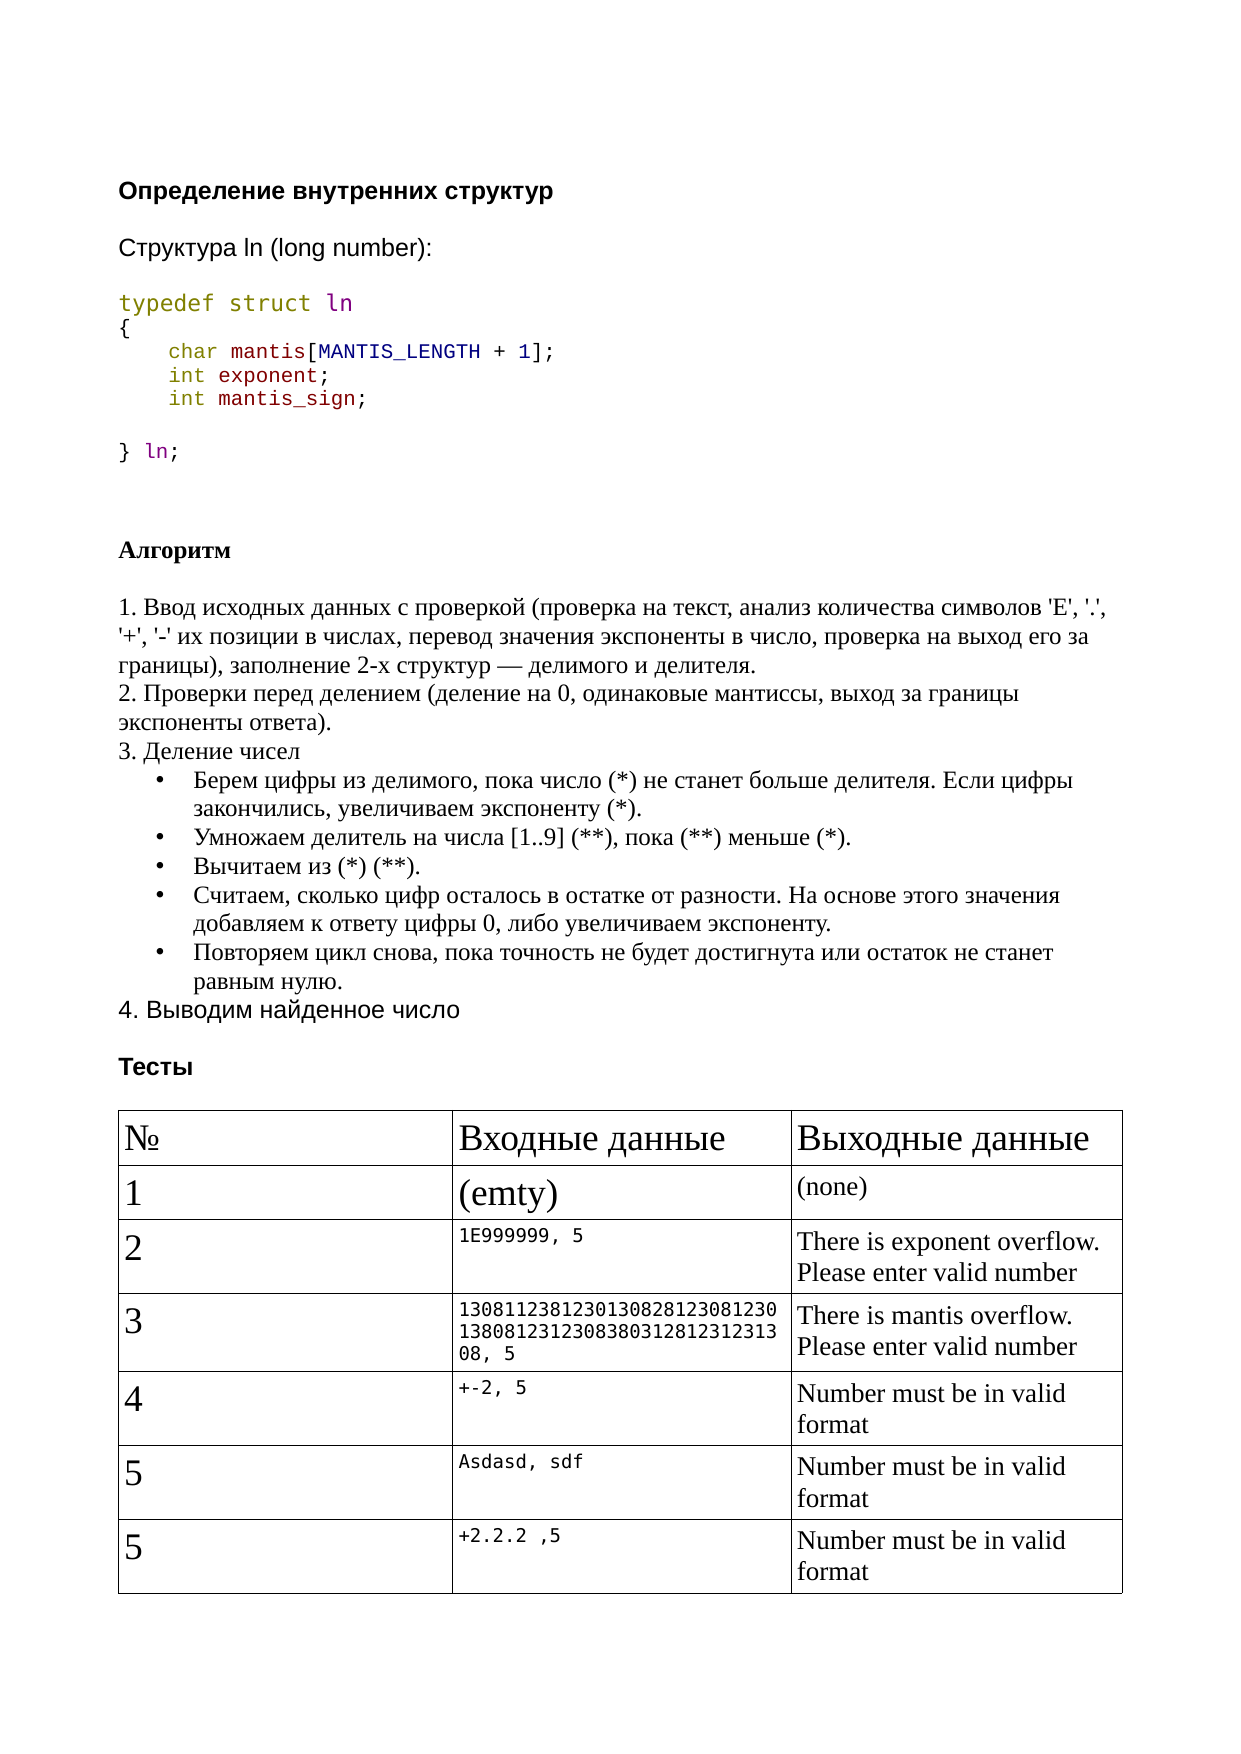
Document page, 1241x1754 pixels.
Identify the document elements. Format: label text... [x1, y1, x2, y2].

table_cell There is mantis overflow. Please enter valid number [792, 1294, 1122, 1371]
table_header Выходные данные [792, 1111, 1122, 1164]
list Умножаем делитель на числа [1..9] (**), пока (**) меньше (*). [156, 822, 1122, 851]
table_cell 5 [119, 1520, 452, 1592]
table_cell (none) [792, 1166, 1122, 1219]
text Определение внутренних структур [118, 176, 1122, 204]
list Считаем, сколько цифр осталось в остатке от разности. На основе этого значения добавляем к ответу цифры 0, либо увеличиваем экспоненту. [156, 880, 1122, 937]
table_cell (emty) [453, 1166, 791, 1219]
table_cell +2.2.2 ,5 [453, 1520, 791, 1592]
table_cell 1E999999, 5 [453, 1220, 791, 1293]
table_cell There is exponent overflow. Please enter valid number [792, 1220, 1122, 1293]
list Берем цифры из делимого, пока число (*) не станет больше делителя. Если цифры закончились, увеличиваем экспоненту (*). [156, 765, 1122, 822]
text int mantis_sign; [118, 388, 1122, 412]
text Структура ln (long number): [118, 233, 1122, 262]
table_cell +-2, 5 [453, 1372, 791, 1445]
table_cell 1 [119, 1166, 452, 1219]
list Вычитаем из (*) (**). [156, 851, 1122, 880]
text 4. Выводим найденное число [118, 995, 1122, 1023]
text int exponent; [118, 364, 1122, 388]
text Алгоритм [118, 535, 1122, 563]
text Тесты [118, 1052, 1122, 1081]
table_header Входные данные [453, 1111, 791, 1164]
table_cell Asdasd, sdf [453, 1446, 791, 1518]
table_cell 5 [119, 1446, 452, 1518]
table_cell Number must be in valid format [792, 1446, 1122, 1518]
text 3. Деление чисел [118, 736, 1122, 765]
table_header № [119, 1111, 452, 1164]
table_cell 3 [119, 1294, 452, 1371]
table_cell Number must be in valid format [792, 1520, 1122, 1592]
text } ln; [118, 441, 1122, 465]
table_cell Number must be in valid format [792, 1372, 1122, 1445]
text typedef struct ln [118, 291, 1122, 317]
text { [118, 317, 1122, 341]
list Повторяем цикл снова, пока точность не будет достигнута или остаток не станет равным нулю. [156, 937, 1122, 995]
text char mantis[MANTIS_LENGTH + 1]; [118, 341, 1122, 364]
table_cell 4 [119, 1372, 452, 1445]
table_cell 1308112381230130828123081230138081231230838031281231231308, 5 [453, 1294, 791, 1371]
text 2. Проверки перед делением (деление на 0, одинаковые мантиссы, выход за границы экспоненты ответа). [118, 678, 1122, 736]
table_cell 2 [119, 1220, 452, 1293]
text 1. Ввод исходных данных с проверкой (проверка на текст, анализ количества символов 'E', '.', '+', '-' их позиции в числах, перевод значения экспоненты в число, проверка на выход его за границы), заполнение 2-х структур — делимого и делителя. [118, 592, 1122, 678]
